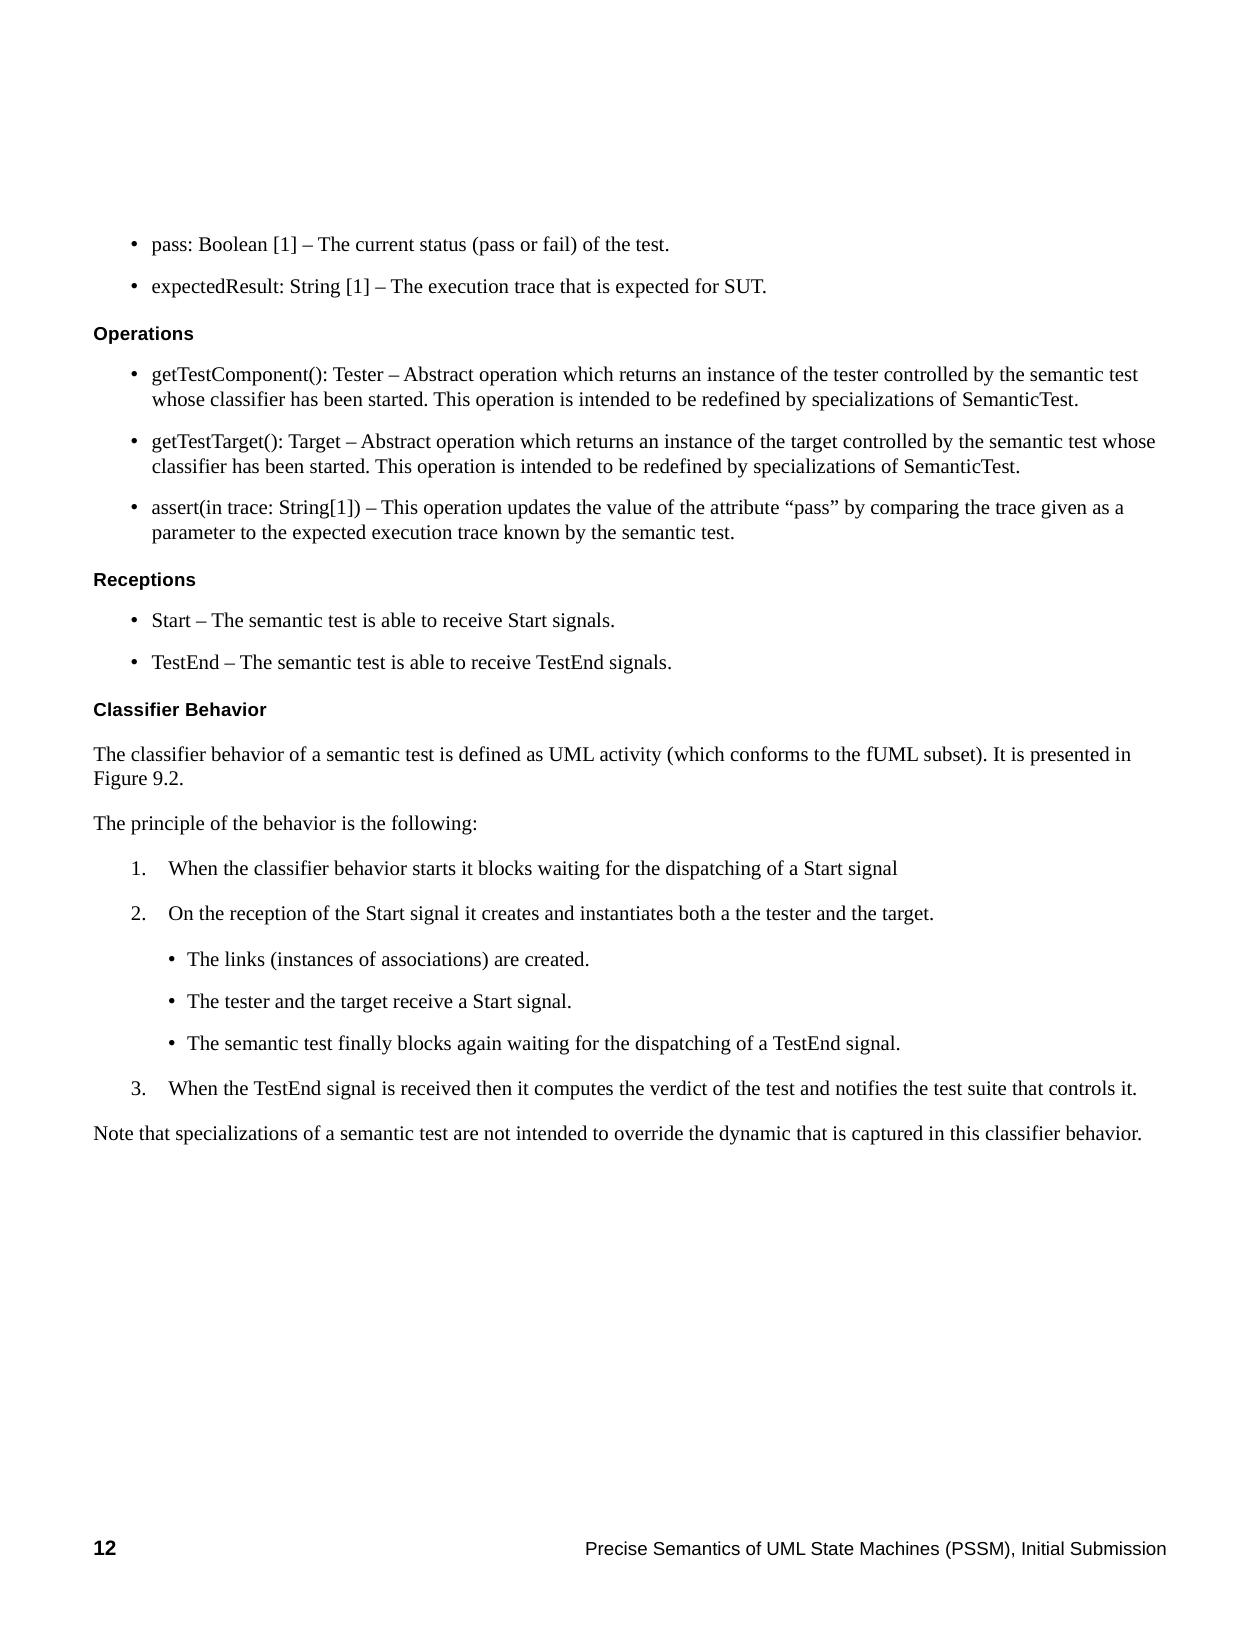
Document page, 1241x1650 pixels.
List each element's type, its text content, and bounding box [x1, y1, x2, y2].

list The links (instances of associations) are created. [168, 946, 1164, 971]
list The semantic test finally blocks again waiting for the dispatching of a TestEnd signal. [168, 1029, 1164, 1054]
list When the TestEnd signal is received then it computes the verdict of the test and notifies the test suite that controls it. [131, 1076, 1164, 1100]
text The principle of the behavior is the following: [93, 811, 1164, 835]
list assert(in trace: String[1]) – This operation updates the value of the attribute “pass” by comparing the trace given as a parameter to the expected execution trace known by the semantic test. [131, 494, 1164, 544]
subtitle Receptions [93, 569, 1164, 591]
list pass: Boolean [1] – The current status (pass or fail) of the test. [131, 231, 1164, 256]
list TestEnd – The semantic test is able to receive TestEnd signals. [131, 649, 1164, 674]
text The classifier behavior of a semantic test is defined as UML activity (which conforms to the fUML subset). It is presented in Figure 9.2. [93, 742, 1164, 790]
list The tester and the target receive a Start signal. [168, 988, 1164, 1013]
list expectedResult: String [1] – The execution trace that is expected for SUT. [131, 273, 1164, 298]
subtitle Operations [93, 323, 1164, 344]
list When the classifier behavior starts it blocks waiting for the dispatching of a Start signal [131, 856, 1164, 880]
list Start – The semantic test is able to receive Start signals. [131, 607, 1164, 632]
list On the reception of the Start signal it creates and instantiates both a the tester and the target. [131, 901, 1164, 925]
text Note that specializations of a semantic test are not intended to override the dynamic that is captured in this classifier behavior. [93, 1121, 1164, 1145]
list getTestComponent(): Tester – Abstract operation which returns an instance of the tester controlled by the semantic test whose classifier has been started. This operation is intended to be redefined by specializations of SemanticTest. [131, 361, 1164, 411]
list getTestTarget(): Target – Abstract operation which returns an instance of the target controlled by the semantic test whose classifier has been started. This operation is intended to be redefined by specializations of SemanticTest. [131, 428, 1164, 478]
subtitle Classifier Behavior [93, 699, 1164, 721]
